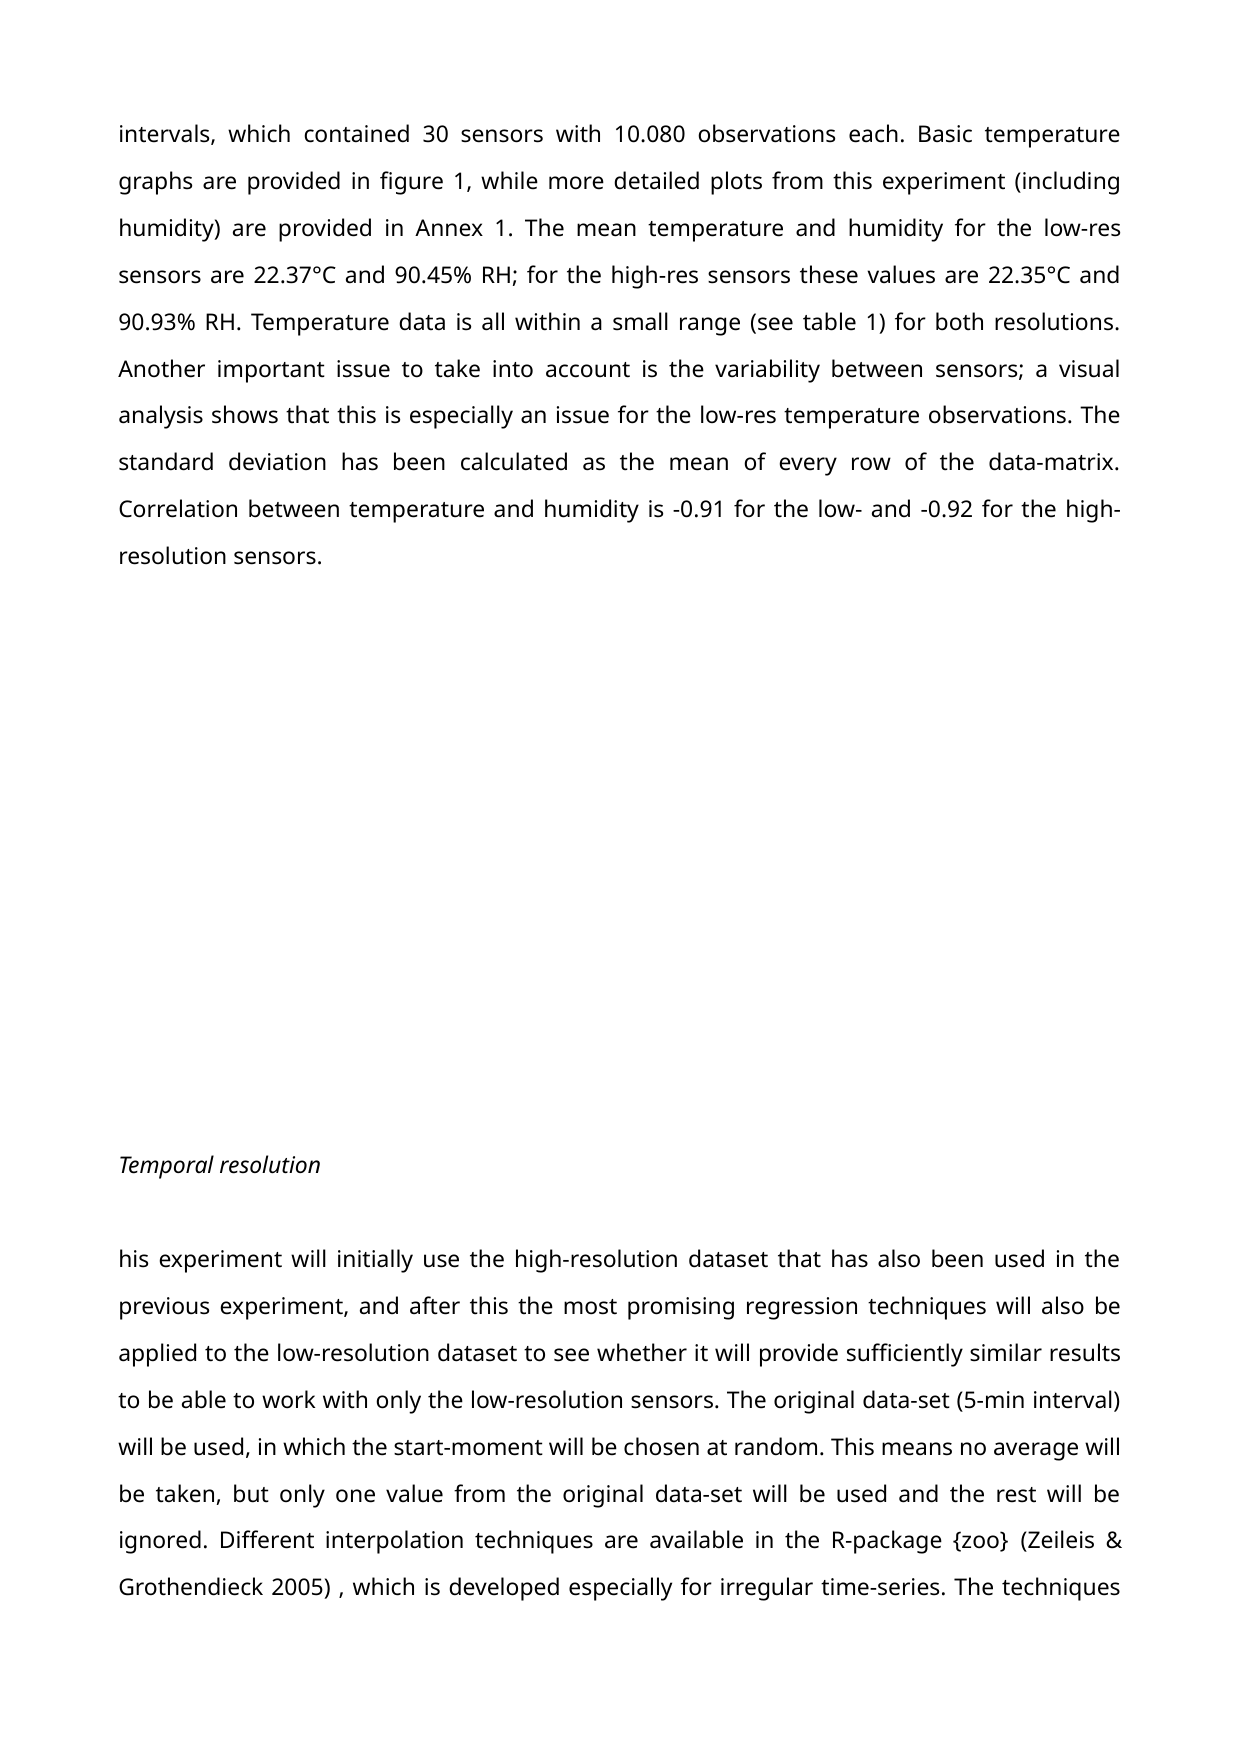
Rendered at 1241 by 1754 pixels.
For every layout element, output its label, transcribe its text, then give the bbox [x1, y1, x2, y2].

text Temporal resolution [118, 1149, 1122, 1181]
text intervals, which contained 30 sensors with 10.080 observations each. Basic temperature graphs are provided in figure 1, while more detailed plots from this experiment (including humidity) are provided in Annex 1. The mean temperature and humidity for the low-res sensors are 22.37°C and 90.45% RH; for the high-res sensors these values are 22.35°C and 90.93% RH. Temperature data is all within a small range (see table 1) for both resolutions. Another important issue to take into account is the variability between sensors; a visual analysis shows that this is especially an issue for the low-res temperature observations. The standard deviation has been calculated as the mean of every row of the data-matrix. Correlation between temperature and humidity is -0.91 for the low- and -0.92 for the high-resolution sensors. [118, 118, 1122, 571]
text his experiment will initially use the high-resolution dataset that has also been used in the previous experiment, and after this the most promising regression techniques will also be applied to the low-resolution dataset to see whether it will provide sufficiently similar results to be able to work with only the low-resolution sensors. The original data-set (5-min interval) will be used, in which the start-moment will be chosen at random. This means no average will be taken, but only one value from the original data-set will be used and the rest will be ignored. Different interpolation techniques are available in the R-package {zoo} (Zeileis & Grothendieck 2005)⁠ , which is developed especially for irregular time-series. The techniques [118, 1243, 1122, 1602]
